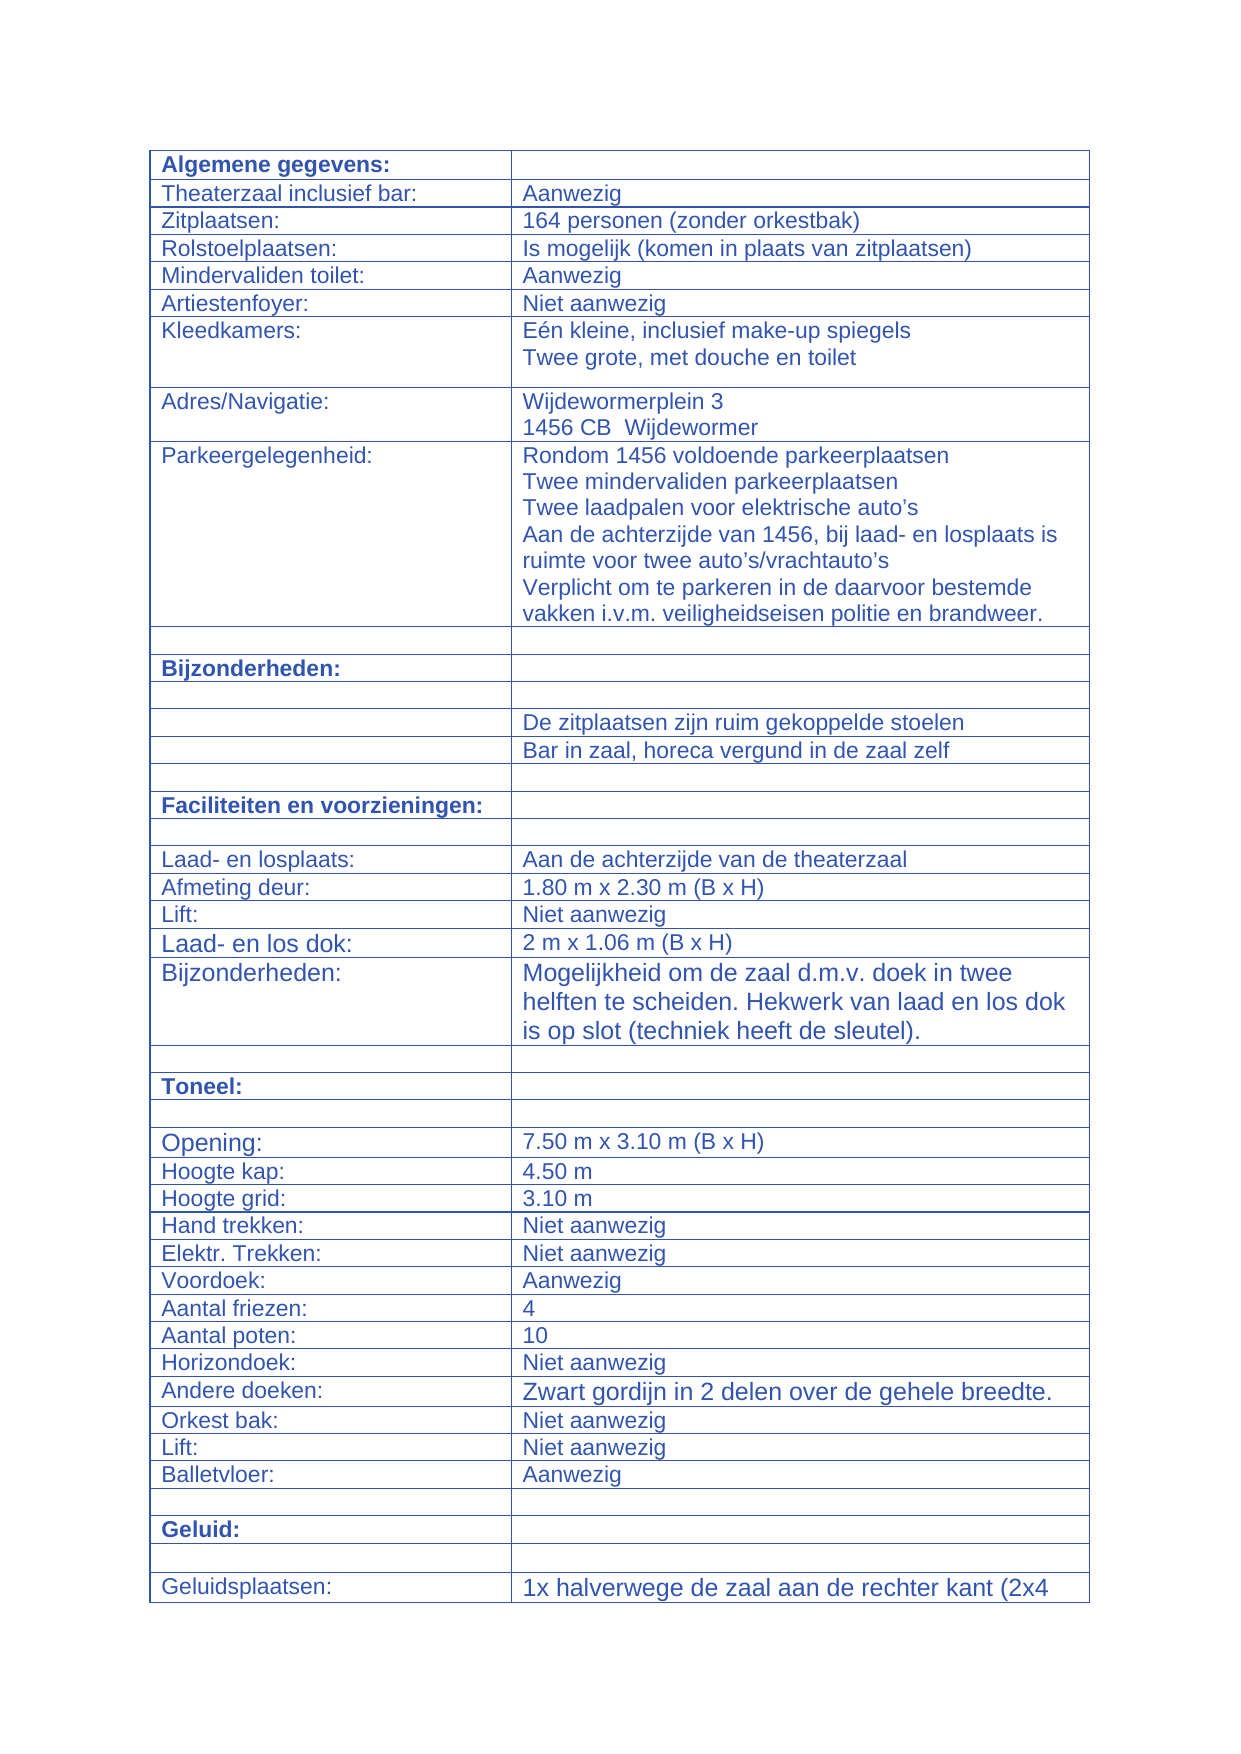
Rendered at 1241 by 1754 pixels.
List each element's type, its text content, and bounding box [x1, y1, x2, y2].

table_cell Elektr. Trekken: [151, 1240, 511, 1266]
table_cell Laad- en los dok: [151, 929, 511, 957]
table_cell Rondom 1456 voldoende parkeerplaatsen Twee mindervaliden parkeerplaatsen Twee laadpalen voor elektrische auto’s Aan de achterzijde van 1456, bij laad- en losplaats is ruimte voor twee auto’s/vrachtauto’s Verplicht om te parkeren in de daarvoor bestemde vakken i.v.m. veiligheidseisen politie en brandweer. [512, 442, 1089, 626]
table_cell [512, 1516, 1089, 1542]
table_cell [512, 1046, 1089, 1072]
table_cell [151, 737, 511, 763]
table_cell [512, 1489, 1089, 1515]
table_cell 4.50 m [512, 1158, 1089, 1184]
table_header [512, 151, 1089, 179]
table_cell Niet aanwezig [512, 290, 1089, 316]
table_cell [512, 655, 1089, 681]
table_cell Bijzonderheden: [151, 958, 511, 1044]
table_cell Adres/Navigatie: [151, 388, 511, 441]
table_cell Theaterzaal inclusief bar: [151, 180, 511, 206]
table_cell [512, 682, 1089, 708]
table_cell Geluid: [151, 1516, 511, 1542]
table_cell Laad- en losplaats: [151, 846, 511, 873]
table_cell Hoogte grid: [151, 1185, 511, 1211]
table_cell Niet aanwezig [512, 1349, 1089, 1376]
table_cell [512, 627, 1089, 653]
table_cell Balletvloer: [151, 1461, 511, 1488]
table_cell [151, 682, 511, 708]
table_cell Aanwezig [512, 1461, 1089, 1488]
table_cell [512, 1544, 1089, 1572]
table_cell 7.50 m x 3.10 m (B x H) [512, 1128, 1089, 1157]
table_cell 1x halverwege de zaal aan de rechter kant (2x4 [512, 1573, 1089, 1602]
table_cell [512, 1073, 1089, 1099]
table_cell Horizondoek: [151, 1349, 511, 1376]
table_cell Aanwezig [512, 1267, 1089, 1293]
table_cell Toneel: [151, 1073, 511, 1099]
table_cell 4 [512, 1295, 1089, 1321]
table_cell Niet aanwezig [512, 1434, 1089, 1460]
table_cell Faciliteiten en voorzieningen: [151, 792, 511, 818]
table_cell Wijdewormerplein 3 1456 CB Wijdewormer [512, 388, 1089, 441]
table_cell [151, 819, 511, 845]
table_cell [512, 764, 1089, 791]
table_cell Kleedkamers: [151, 317, 511, 387]
table_cell Aanwezig [512, 262, 1089, 289]
table_cell [512, 1100, 1089, 1127]
table_cell Parkeergelegenheid: [151, 442, 511, 626]
table_cell Lift: [151, 901, 511, 927]
table_cell Is mogelijk (komen in plaats van zitplaatsen) [512, 235, 1089, 261]
table_cell Hand trekken: [151, 1213, 511, 1239]
table_cell [151, 1544, 511, 1572]
table_cell Geluidsplaatsen: [151, 1573, 511, 1602]
table_cell Zwart gordijn in 2 delen over de gehele breedte. [512, 1377, 1089, 1406]
table_cell Lift: [151, 1434, 511, 1460]
table_cell 164 personen (zonder orkestbak) [512, 208, 1089, 234]
table_cell Bar in zaal, horeca vergund in de zaal zelf [512, 737, 1089, 763]
table_cell Mogelijkheid om de zaal d.m.v. doek in twee helften te scheiden. Hekwerk van laad en los dok is op slot (techniek heeft de sleutel). [512, 958, 1089, 1044]
table_cell [151, 1100, 511, 1127]
table_cell Bijzonderheden: [151, 655, 511, 681]
table_cell Zitplaatsen: [151, 208, 511, 234]
table_cell 10 [512, 1322, 1089, 1348]
table_cell Eén kleine, inclusief make-up spiegels Twee grote, met douche en toilet [512, 317, 1089, 387]
table_cell Hoogte kap: [151, 1158, 511, 1184]
table_cell [512, 792, 1089, 818]
table_cell Rolstoelplaatsen: [151, 235, 511, 261]
table_cell Aantal friezen: [151, 1295, 511, 1321]
table_cell Opening: [151, 1128, 511, 1157]
table_cell Niet aanwezig [512, 901, 1089, 927]
table_cell 3.10 m [512, 1185, 1089, 1211]
table_cell 2 m x 1.06 m (B x H) [512, 929, 1089, 957]
table_cell [151, 1489, 511, 1515]
table_header Algemene gegevens: [151, 151, 511, 179]
table_cell Aantal poten: [151, 1322, 511, 1348]
table_cell [151, 627, 511, 653]
table_cell [151, 709, 511, 736]
table_cell Andere doeken: [151, 1377, 511, 1406]
table_cell [512, 819, 1089, 845]
table_cell Orkest bak: [151, 1407, 511, 1433]
table_cell Niet aanwezig [512, 1213, 1089, 1239]
table_cell Afmeting deur: [151, 874, 511, 900]
table_cell 1.80 m x 2.30 m (B x H) [512, 874, 1089, 900]
table_cell Niet aanwezig [512, 1240, 1089, 1266]
table_cell Artiestenfoyer: [151, 290, 511, 316]
table_cell De zitplaatsen zijn ruim gekoppelde stoelen [512, 709, 1089, 736]
table_cell Aan de achterzijde van de theaterzaal [512, 846, 1089, 873]
table_cell Aanwezig [512, 180, 1089, 206]
table_cell [151, 764, 511, 791]
table_cell Voordoek: [151, 1267, 511, 1293]
table_cell Mindervaliden toilet: [151, 262, 511, 289]
table_cell [151, 1046, 511, 1072]
table_cell Niet aanwezig [512, 1407, 1089, 1433]
